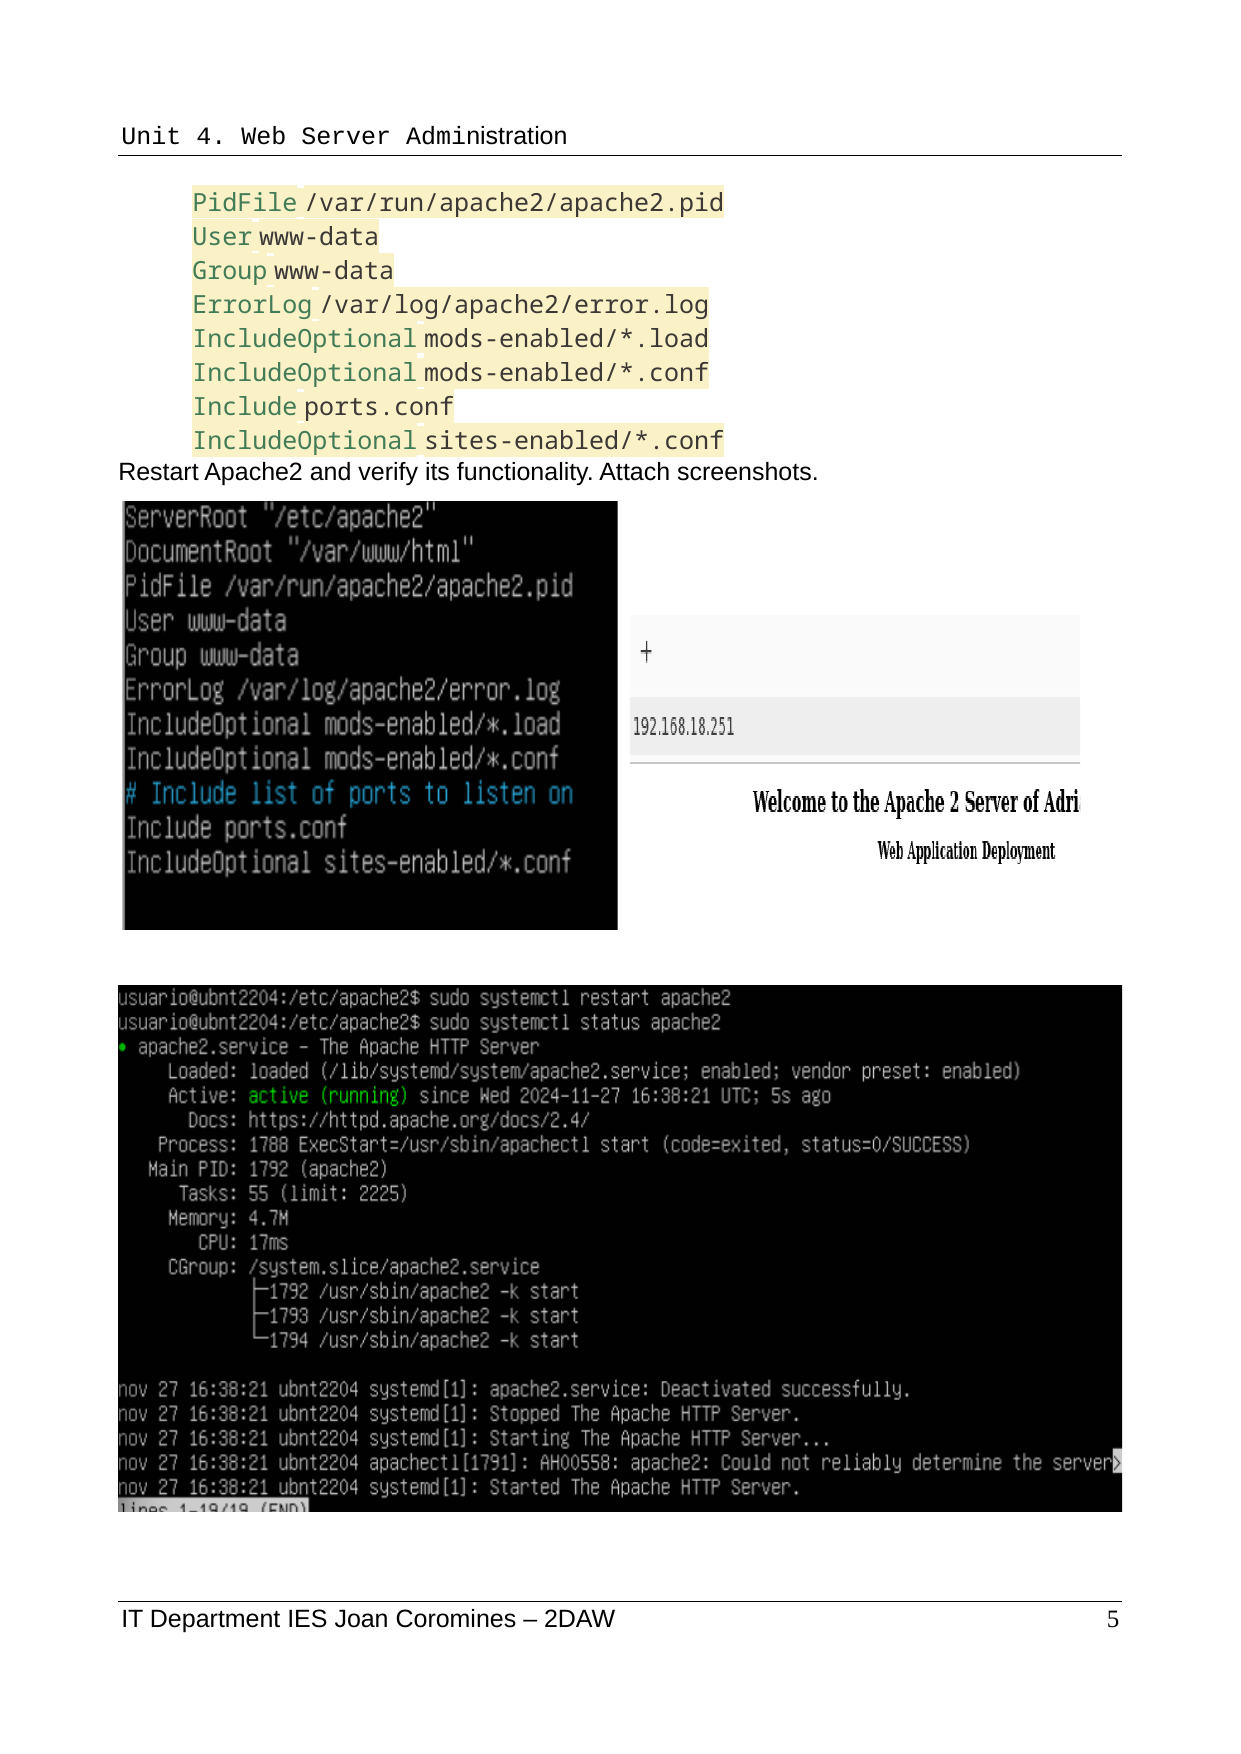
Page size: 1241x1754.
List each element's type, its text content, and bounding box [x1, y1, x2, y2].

picture [629, 615, 1081, 917]
text Group www-data [192, 253, 1122, 287]
text Include ports.conf [192, 389, 1122, 423]
text IncludeOptional mods-enabled/*.conf [192, 355, 1122, 389]
picture [122, 501, 618, 930]
text IncludeOptional sites-enabled/*.conf [192, 423, 1122, 457]
text Restart Apache2 and verify its functionality. Attach screenshots. [118, 457, 1122, 486]
text IncludeOptional mods-enabled/*.load [192, 321, 1122, 355]
text User www-data [192, 218, 1122, 253]
text PidFile /var/run/apache2/apache2.pid [192, 184, 1122, 218]
picture [118, 985, 1123, 1512]
text ErrorLog /var/log/apache2/error.log [192, 287, 1122, 321]
